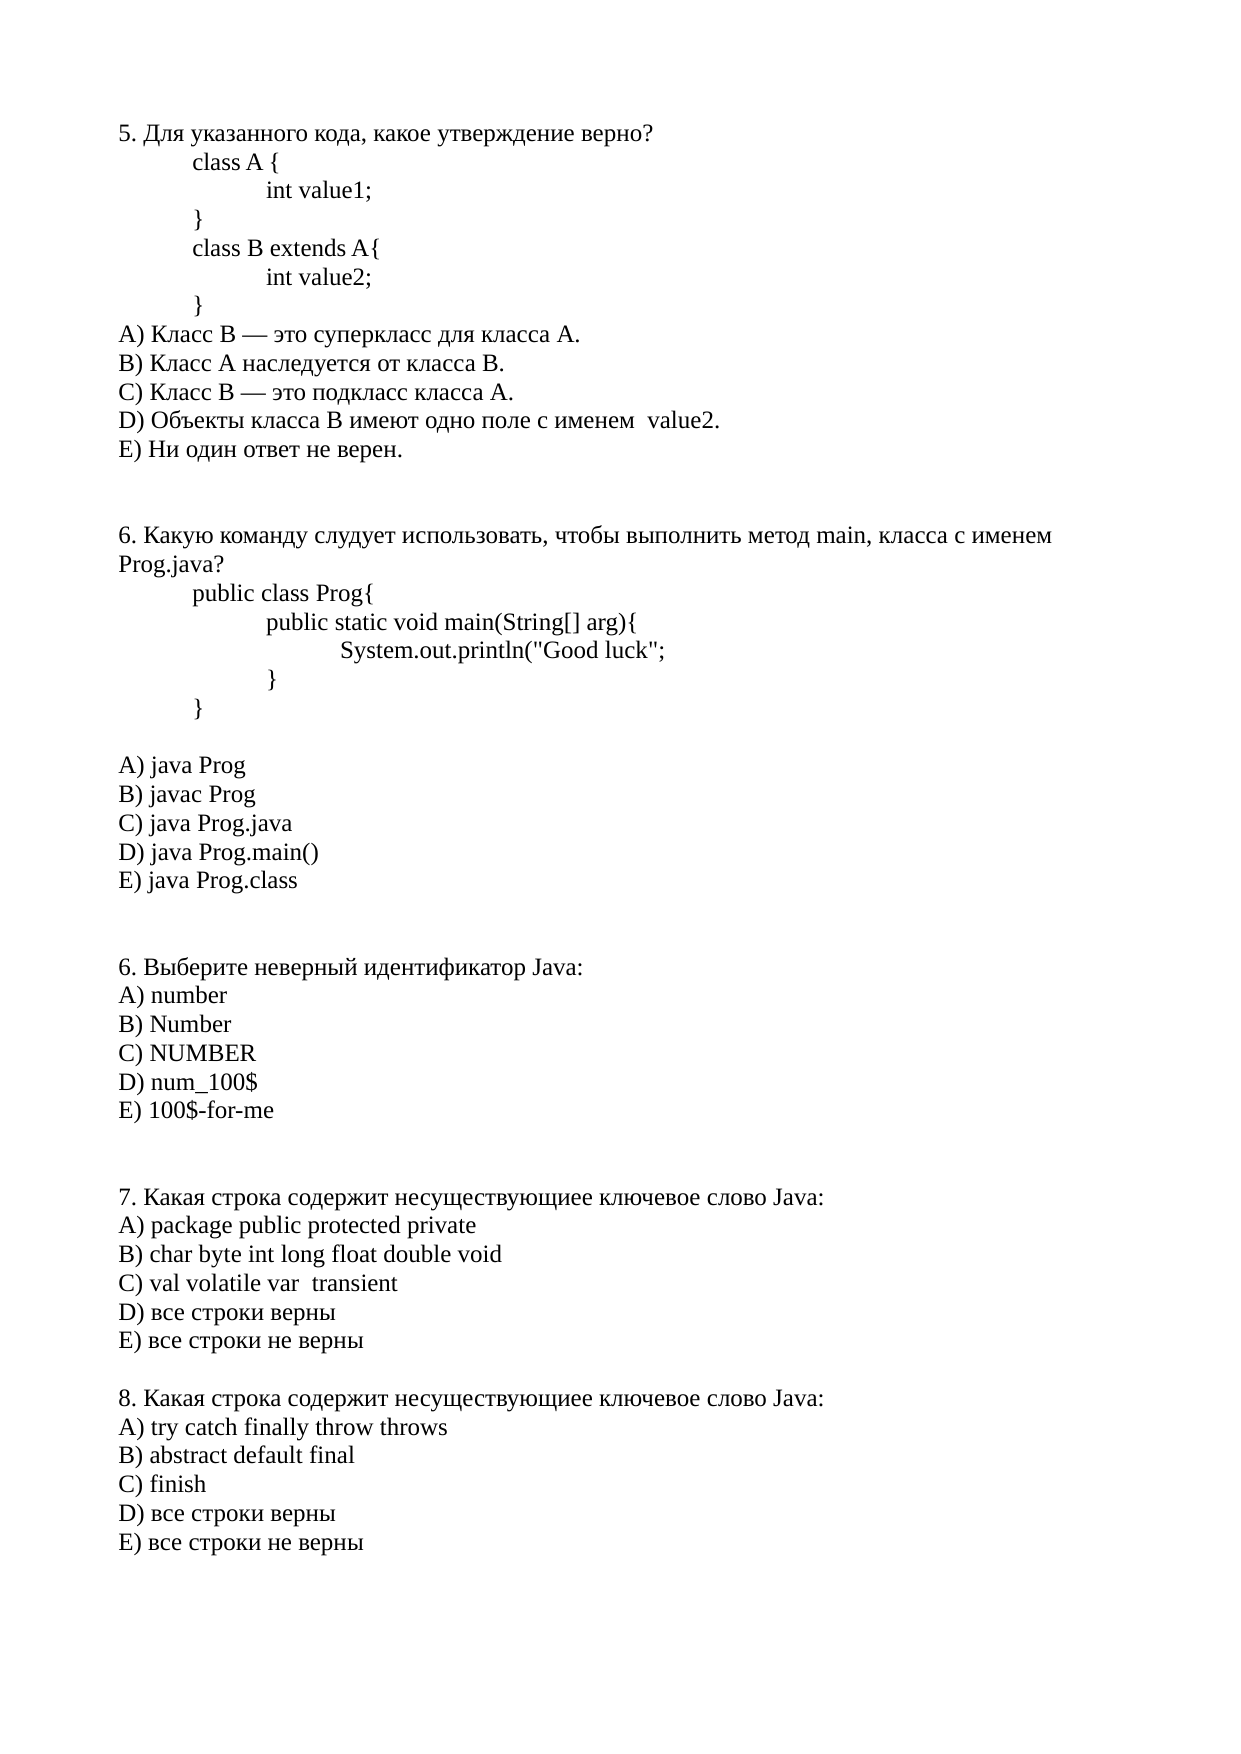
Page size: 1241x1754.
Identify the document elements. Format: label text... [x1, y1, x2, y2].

text } [118, 291, 1122, 319]
text 6. Какую команду слудует использовать, чтобы выполнить метод main, класса с именем Prog.java? [118, 521, 1122, 578]
text A) try catch finally throw throws [118, 1412, 1122, 1441]
text 7. Какая строка содержит несуществующиее ключевое слово Java: [118, 1182, 1122, 1211]
text class B extends A{ [118, 233, 1122, 262]
text C) finish [118, 1469, 1122, 1498]
text A) number [118, 981, 1122, 1009]
text B) Класс А наследуется от класса В. [118, 348, 1122, 377]
text System.out.println("Good luck"; [118, 636, 1122, 664]
text D) java Prog.main() [118, 837, 1122, 866]
text C) NUMBER [118, 1038, 1122, 1067]
text int value1; [118, 176, 1122, 204]
text B) abstract default final [118, 1441, 1122, 1469]
text E) 100$-for-me [118, 1096, 1122, 1124]
text C) val volatile var transient [118, 1268, 1122, 1297]
text E) java Prog.class [118, 866, 1122, 894]
text D) num_100$ [118, 1067, 1122, 1096]
text 6. Выберите неверный идентификатор Java: [118, 952, 1122, 981]
text public static void main(String[] arg){ [118, 607, 1122, 636]
text } [118, 693, 1122, 722]
text D) все строки верны [118, 1297, 1122, 1326]
text B) javac Prog [118, 779, 1122, 808]
text B) char byte int long float double void [118, 1239, 1122, 1268]
text A) java Prog [118, 751, 1122, 779]
text D) все строки верны [118, 1498, 1122, 1527]
text 5. Для указанного кода, какое утверждение верно? [118, 118, 1122, 147]
text public class Prog{ [118, 578, 1122, 607]
text B) Number [118, 1009, 1122, 1038]
text C) Класс В — это подкласс класса А. [118, 377, 1122, 406]
text A) package public protected private [118, 1211, 1122, 1239]
text int value2; [118, 262, 1122, 291]
text E) все строки не верны [118, 1527, 1122, 1556]
text 8. Какая строка содержит несуществующиее ключевое слово Java: [118, 1383, 1122, 1412]
text } [118, 664, 1122, 693]
text E) все строки не верны [118, 1326, 1122, 1354]
text E) Ни один ответ не верен. [118, 434, 1122, 463]
text A) Класс В — это суперкласс для класса А. [118, 319, 1122, 348]
text } [118, 204, 1122, 233]
text D) Объекты класса В имеют одно поле с именем value2. [118, 406, 1122, 434]
text C) java Prog.java [118, 808, 1122, 837]
text class A { [118, 147, 1122, 176]
